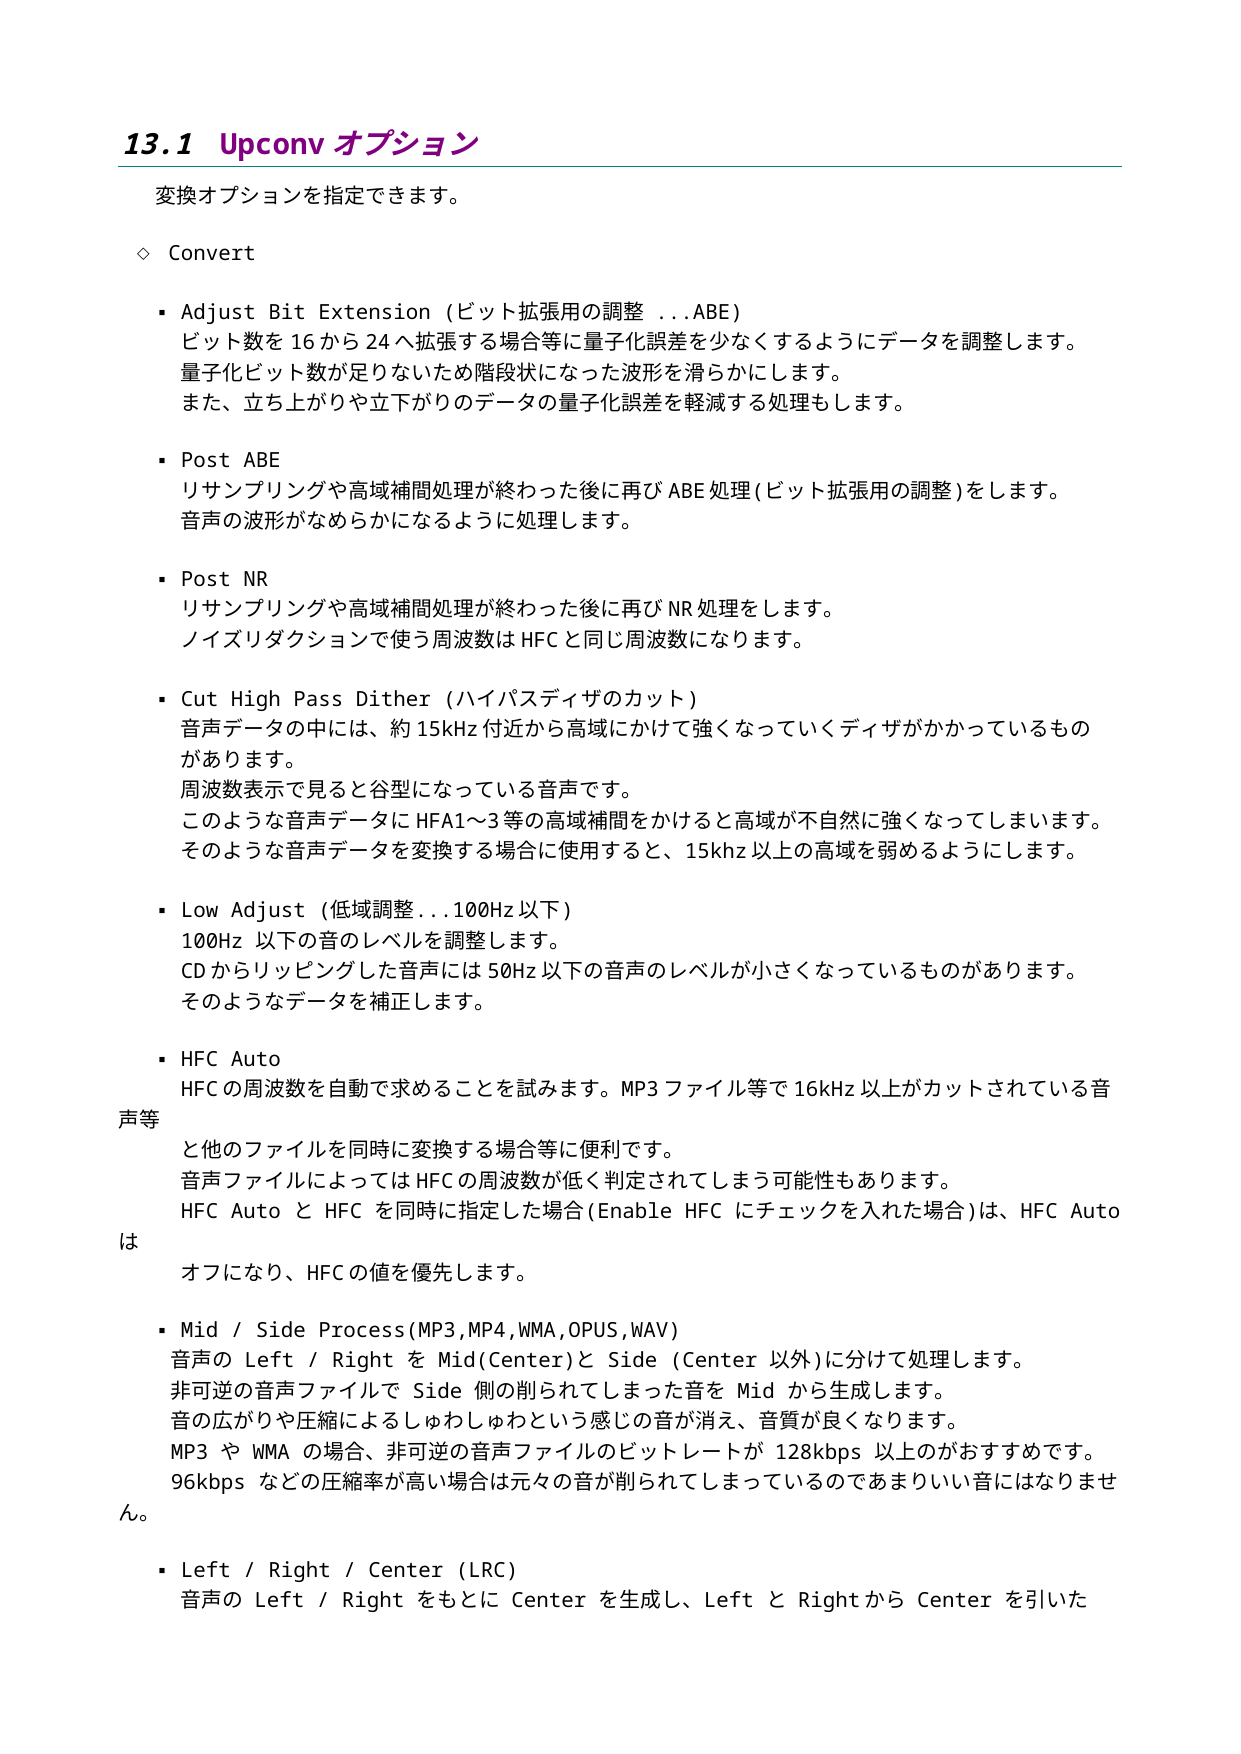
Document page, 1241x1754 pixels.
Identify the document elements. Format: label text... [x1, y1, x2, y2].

text 量子化ビット数が足りないため階段状になった波形を滑らかにします。 [118, 356, 1122, 386]
text 音声の Left / Right をもとに Center を生成し、Left と Rightから Center を引いた [118, 1583, 1122, 1614]
text オフになり、HFCの値を優先します。 [118, 1256, 1122, 1286]
text 96kbps などの圧縮率が高い場合は元々の音が削られてしまっているのであまりいい音にはなりません。 [118, 1465, 1122, 1526]
text そのような音声データを変換する場合に使用すると、15khz以上の高域を弱めるようにします。 [118, 834, 1122, 865]
text CDからリッピングした音声には50Hz以下の音声のレベルが小さくなっているものがあります。 [118, 954, 1122, 985]
text リサンプリングや高域補間処理が終わった後に再びABE処理(ビット拡張用の調整)をします。 [118, 474, 1122, 504]
text ◇ Convert [118, 238, 1122, 266]
text 変換オプションを指定できます。 [118, 178, 1122, 209]
text ▪ Post ABE [118, 445, 1122, 474]
text ▪ Low Adjust (低域調整...100Hz以下) [118, 893, 1122, 924]
text MP3 や WMA の場合、非可逆の音声ファイルのビットレートが 128kbps 以上のがおすすめです。 [118, 1435, 1122, 1465]
text ▪ Post NR [118, 563, 1122, 592]
text 非可逆の音声ファイルで Side 側の削られてしまった音を Mid から生成します。 [118, 1374, 1122, 1404]
text 100Hz 以下の音のレベルを調整します。 [118, 924, 1122, 954]
text ▪ Mid / Side Process(MP3,MP4,WMA,OPUS,WAV) [118, 1314, 1122, 1343]
text HFCの周波数を自動で求めることを試みます。MP3ファイル等で16kHz以上がカットされている音声等 [118, 1072, 1122, 1133]
text 音の広がりや圧縮によるしゅわしゅわという感じの音が消え、音質が良くなります。 [118, 1404, 1122, 1435]
text また、立ち上がりや立下がりのデータの量子化誤差を軽減する処理もします。 [118, 386, 1122, 417]
text ▪ Adjust Bit Extension (ビット拡張用の調整 ...ABE) [118, 295, 1122, 325]
text ▪ Left / Right / Center (LRC) [118, 1555, 1122, 1583]
subtitle Upconvオプション [118, 118, 1122, 166]
text リサンプリングや高域補間処理が終わった後に再びNR処理をします。 [118, 592, 1122, 622]
text 音声ファイルによってはHFCの周波数が低く判定されてしまう可能性もあります。 [118, 1164, 1122, 1194]
text 音声の Left / Right を Mid(Center)と Side (Center 以外)に分けて処理します。 [118, 1343, 1122, 1374]
text ▪ Cut High Pass Dither (ハイパスディザのカット) [118, 682, 1122, 712]
text そのようなデータを補正します。 [118, 985, 1122, 1015]
text 音声の波形がなめらかになるように処理します。 [118, 504, 1122, 535]
text があります。 周波数表示で見ると谷型になっている音声です。 [118, 743, 1122, 804]
text と他のファイルを同時に変換する場合等に便利です。 [118, 1133, 1122, 1164]
text HFC Auto と HFC を同時に指定した場合(Enable HFC にチェックを入れた場合)は、HFC Autoは [118, 1194, 1122, 1256]
text ノイズリダクションで使う周波数はHFCと同じ周波数になります。 [118, 622, 1122, 653]
text 音声データの中には、約15kHz付近から高域にかけて強くなっていくディザがかかっているもの [118, 712, 1122, 743]
text このような音声データにHFA1～3等の高域補間をかけると高域が不自然に強くなってしまいます。 [118, 804, 1122, 834]
text ▪ HFC Auto [118, 1044, 1122, 1072]
text ビット数を16から24へ拡張する場合等に量子化誤差を少なくするようにデータを調整します。 [118, 325, 1122, 356]
